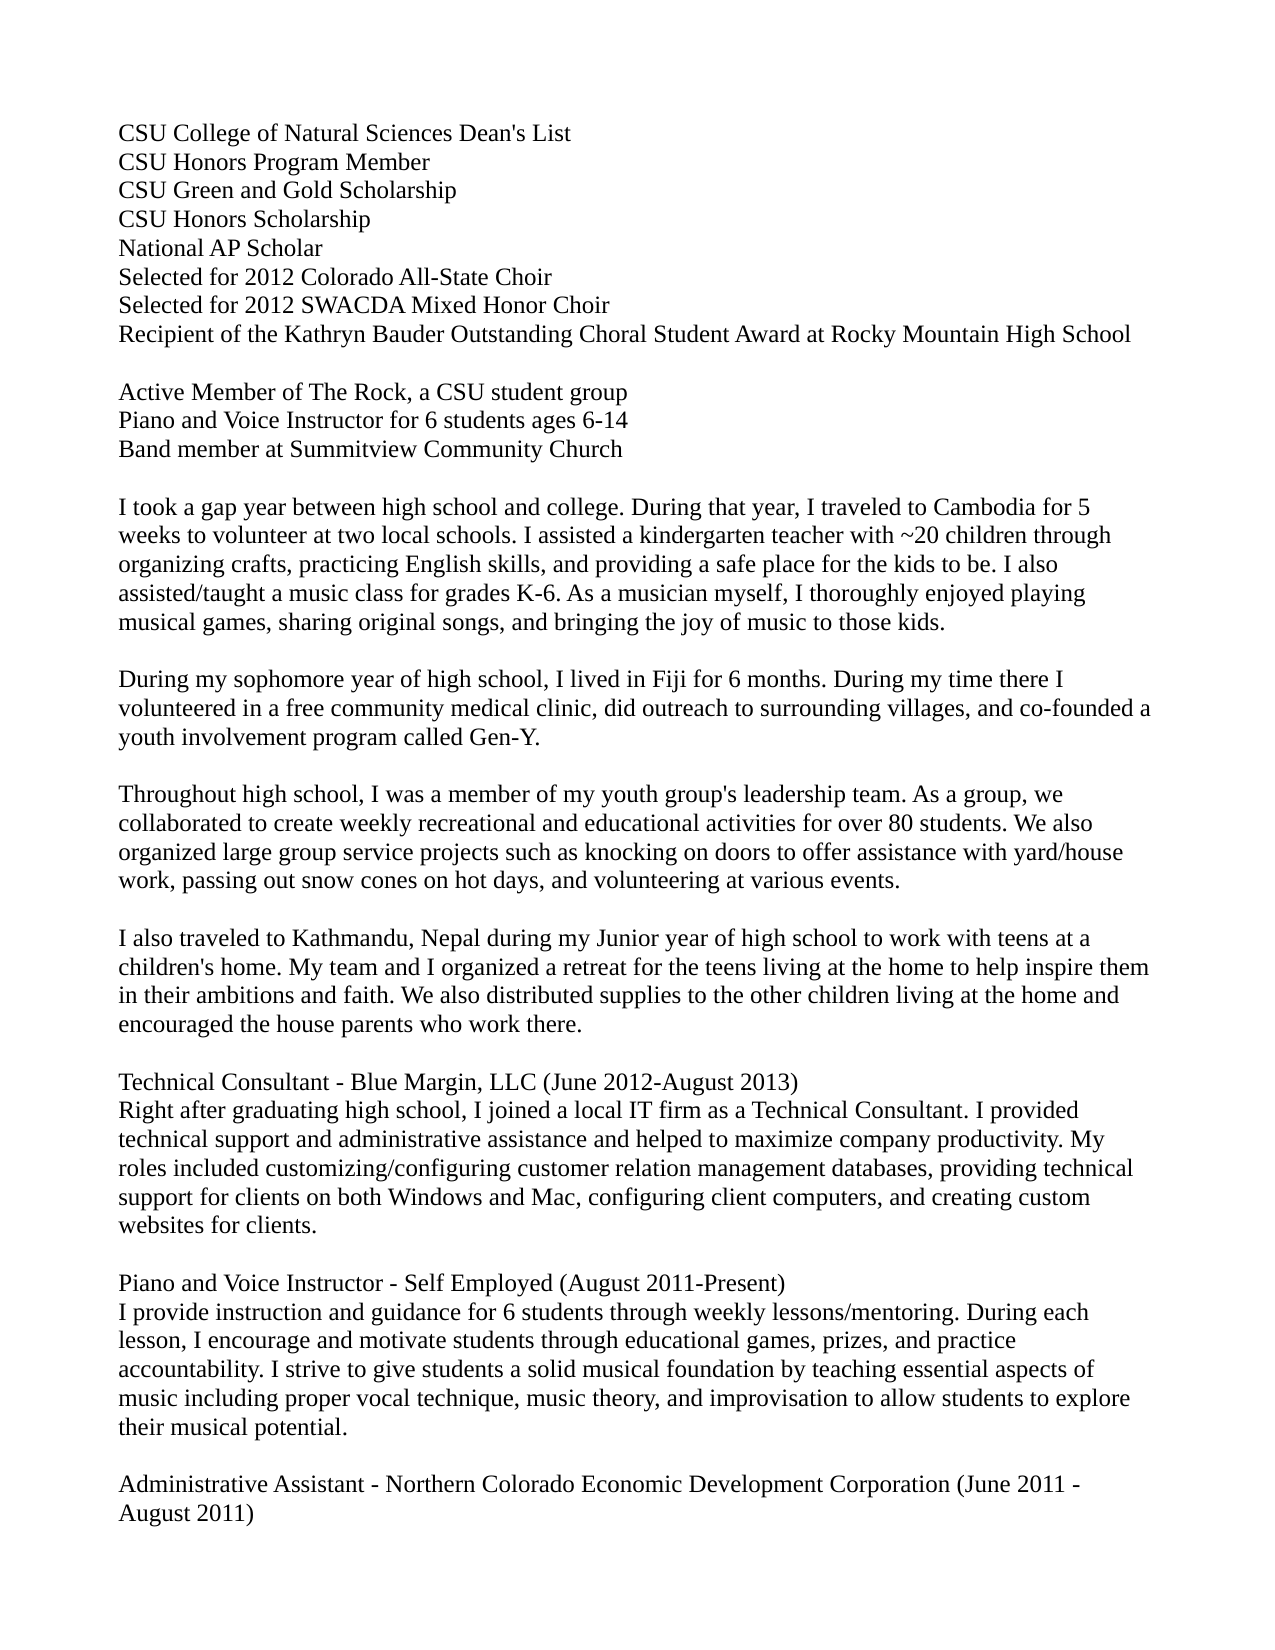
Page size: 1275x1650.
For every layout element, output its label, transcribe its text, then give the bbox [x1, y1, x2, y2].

text Selected for 2012 Colorado All-State Choir [118, 262, 1157, 291]
text CSU Green and Gold Scholarship [118, 176, 1157, 204]
text Band member at Summitview Community Church [118, 434, 1157, 463]
text I also traveled to Kathmandu, Nepal during my Junior year of high school to work with teens at a children's home. My team and I organized a retreat for the teens living at the home to help inspire them in their ambitions and faith. We also distributed supplies to the other children living at the home and encouraged the house parents who work there. [118, 923, 1157, 1038]
text Throughout high school, I was a member of my youth group's leadership team. As a group, we collaborated to create weekly recreational and educational activities for over 80 students. We also organized large group service projects such as knocking on doors to offer assistance with yard/house work, passing out snow cones on hot days, and volunteering at various events. [118, 779, 1157, 894]
text Right after graduating high school, I joined a local IT firm as a Technical Consultant. I provided technical support and administrative assistance and helped to maximize company productivity. My roles included customizing/configuring customer relation management databases, providing technical support for clients on both Windows and Mac, configuring client computers, and creating custom websites for clients. [118, 1096, 1157, 1239]
text Recipient of the Kathryn Bauder Outstanding Choral Student Award at Rocky Mountain High School [118, 319, 1157, 348]
text CSU Honors Program Member [118, 147, 1157, 176]
text CSU Honors Scholarship [118, 204, 1157, 233]
text CSU College of Natural Sciences Dean's List [118, 118, 1157, 147]
text Piano and Voice Instructor - Self Employed (August 2011-Present) [118, 1268, 1157, 1297]
text Piano and Voice Instructor for 6 students ages 6-14 [118, 406, 1157, 434]
text Administrative Assistant - Northern Colorado Economic Development Corporation (June 2011 - August 2011) [118, 1469, 1157, 1527]
text I provide instruction and guidance for 6 students through weekly lessons/mentoring. During each lesson, I encourage and motivate students through educational games, prizes, and practice accountability. I strive to give students a solid musical foundation by teaching essential aspects of music including proper vocal technique, music theory, and improvisation to allow students to explore their musical potential. [118, 1297, 1157, 1441]
text Selected for 2012 SWACDA Mixed Honor Choir [118, 291, 1157, 319]
text National AP Scholar [118, 233, 1157, 262]
text Technical Consultant - Blue Margin, LLC (June 2012-August 2013) [118, 1067, 1157, 1096]
text I took a gap year between high school and college. During that year, I traveled to Cambodia for 5 weeks to volunteer at two local schools. I assisted a kindergarten teacher with ~20 children through organizing crafts, practicing English skills, and providing a safe place for the kids to be. I also assisted/taught a music class for grades K-6. As a musician myself, I thoroughly enjoyed playing musical games, sharing original songs, and bringing the joy of music to those kids. [118, 492, 1157, 636]
text Active Member of The Rock, a CSU student group [118, 377, 1157, 406]
text During my sophomore year of high school, I lived in Fiji for 6 months. During my time there I volunteered in a free community medical clinic, did outreach to surrounding villages, and co-founded a youth involvement program called Gen-Y. [118, 664, 1157, 751]
